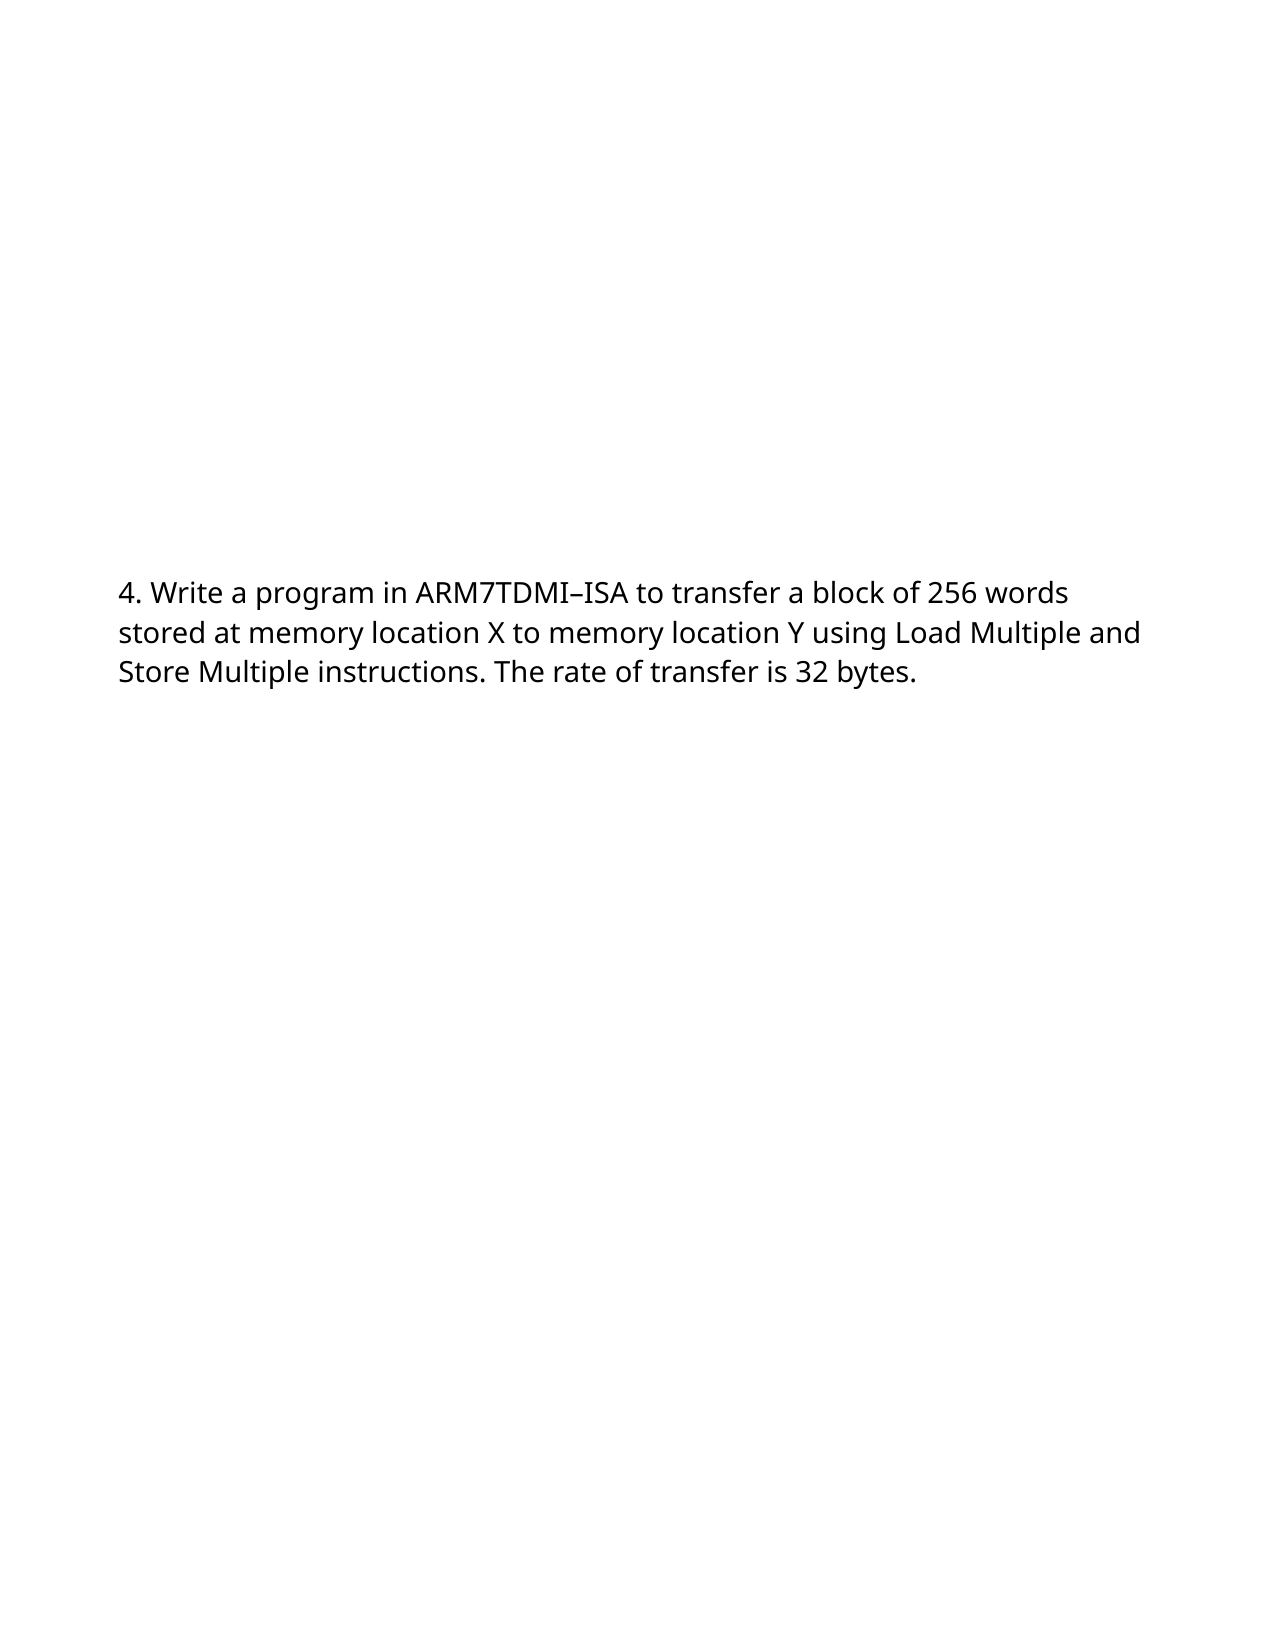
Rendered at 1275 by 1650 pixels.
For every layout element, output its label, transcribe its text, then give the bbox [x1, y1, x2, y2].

text 4. Write a program in ARM7TDMI–ISA to transfer a block of 256 words stored at memory location X to memory location Y using Load Multiple and Store Multiple instructions. The rate of transfer is 32 bytes. [118, 572, 1157, 691]
